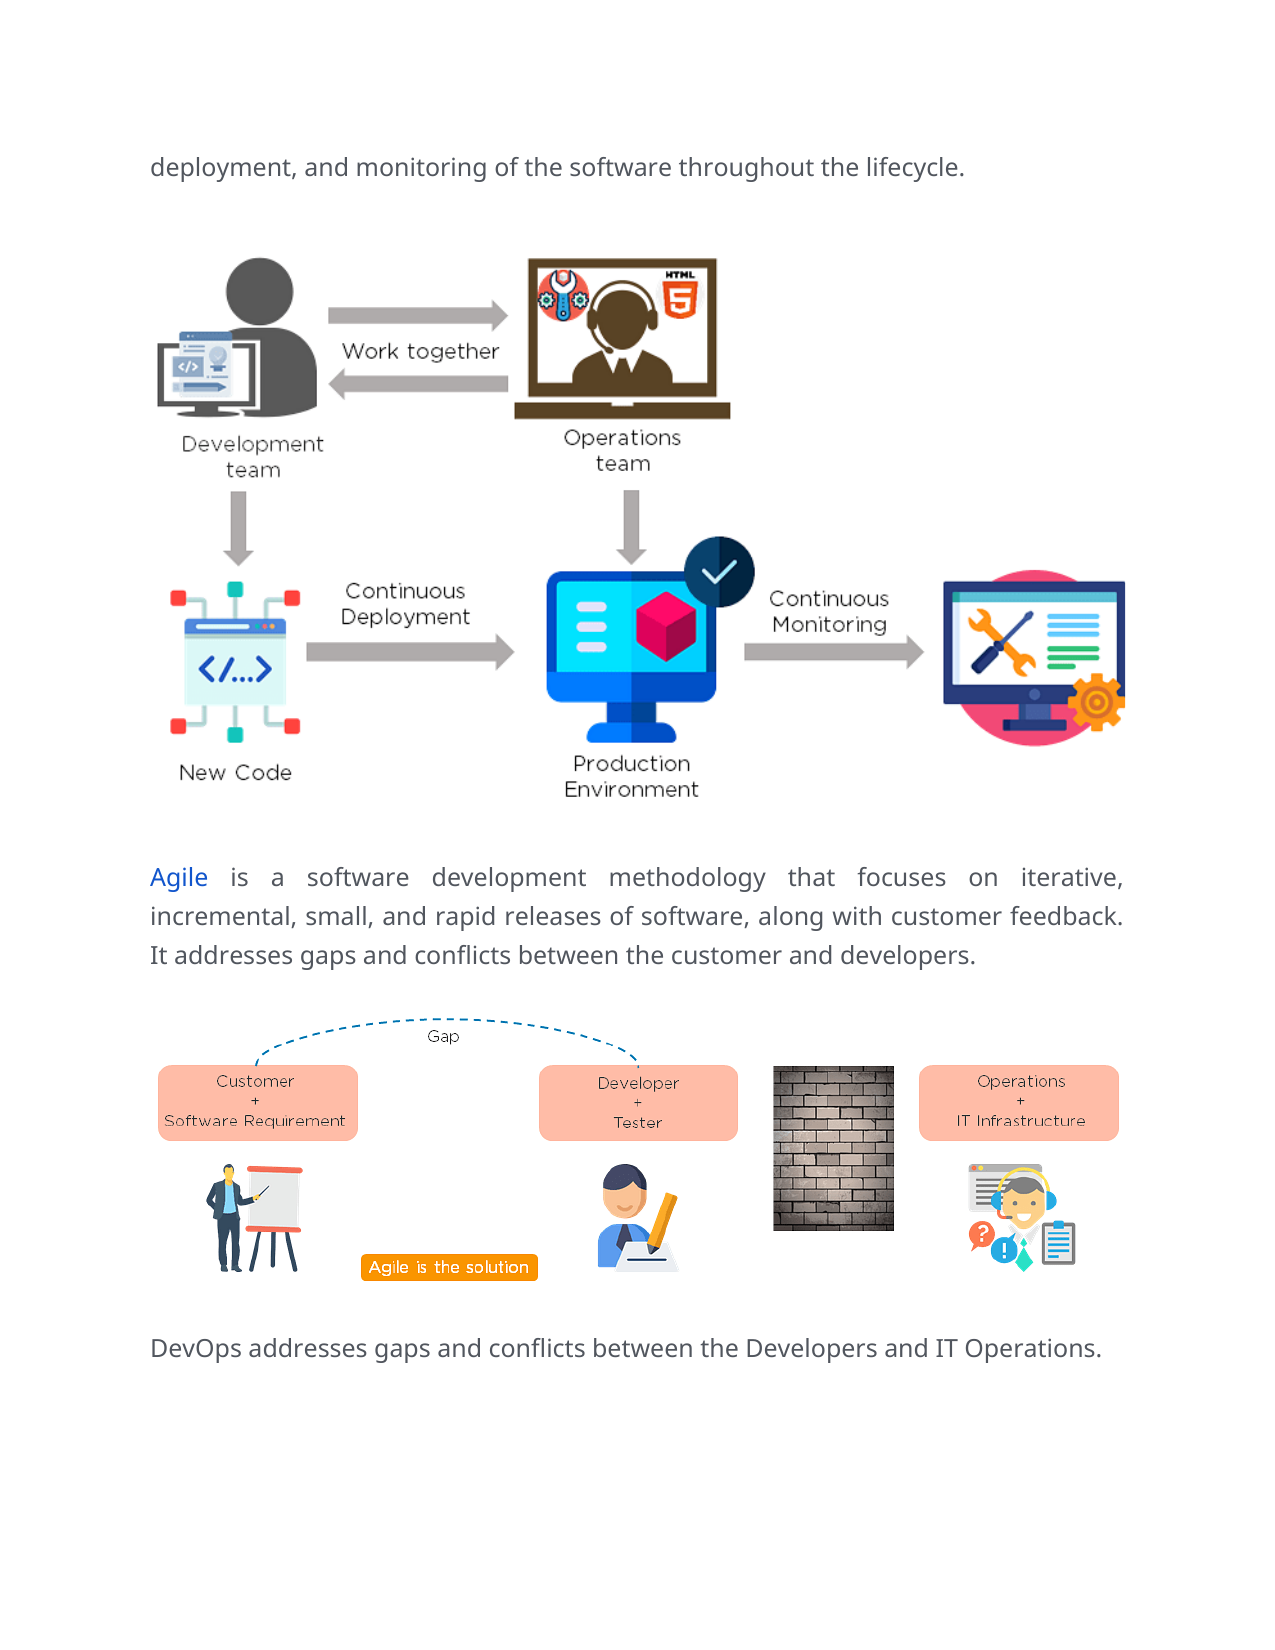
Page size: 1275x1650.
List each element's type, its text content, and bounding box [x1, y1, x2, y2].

text Agile is a software development methodology that focuses on iterative, incremental, small, and rapid releases of software, along with customer feedback. It addresses gaps and conflicts between the customer and developers. [150, 860, 1125, 972]
text DevOps addresses gaps and conflicts between the Developers and IT Operations. [150, 1331, 1125, 1365]
picture [150, 230, 1125, 815]
text deployment, and monitoring of the software throughout the lifecycle. [150, 150, 1125, 184]
picture [150, 1018, 1125, 1286]
